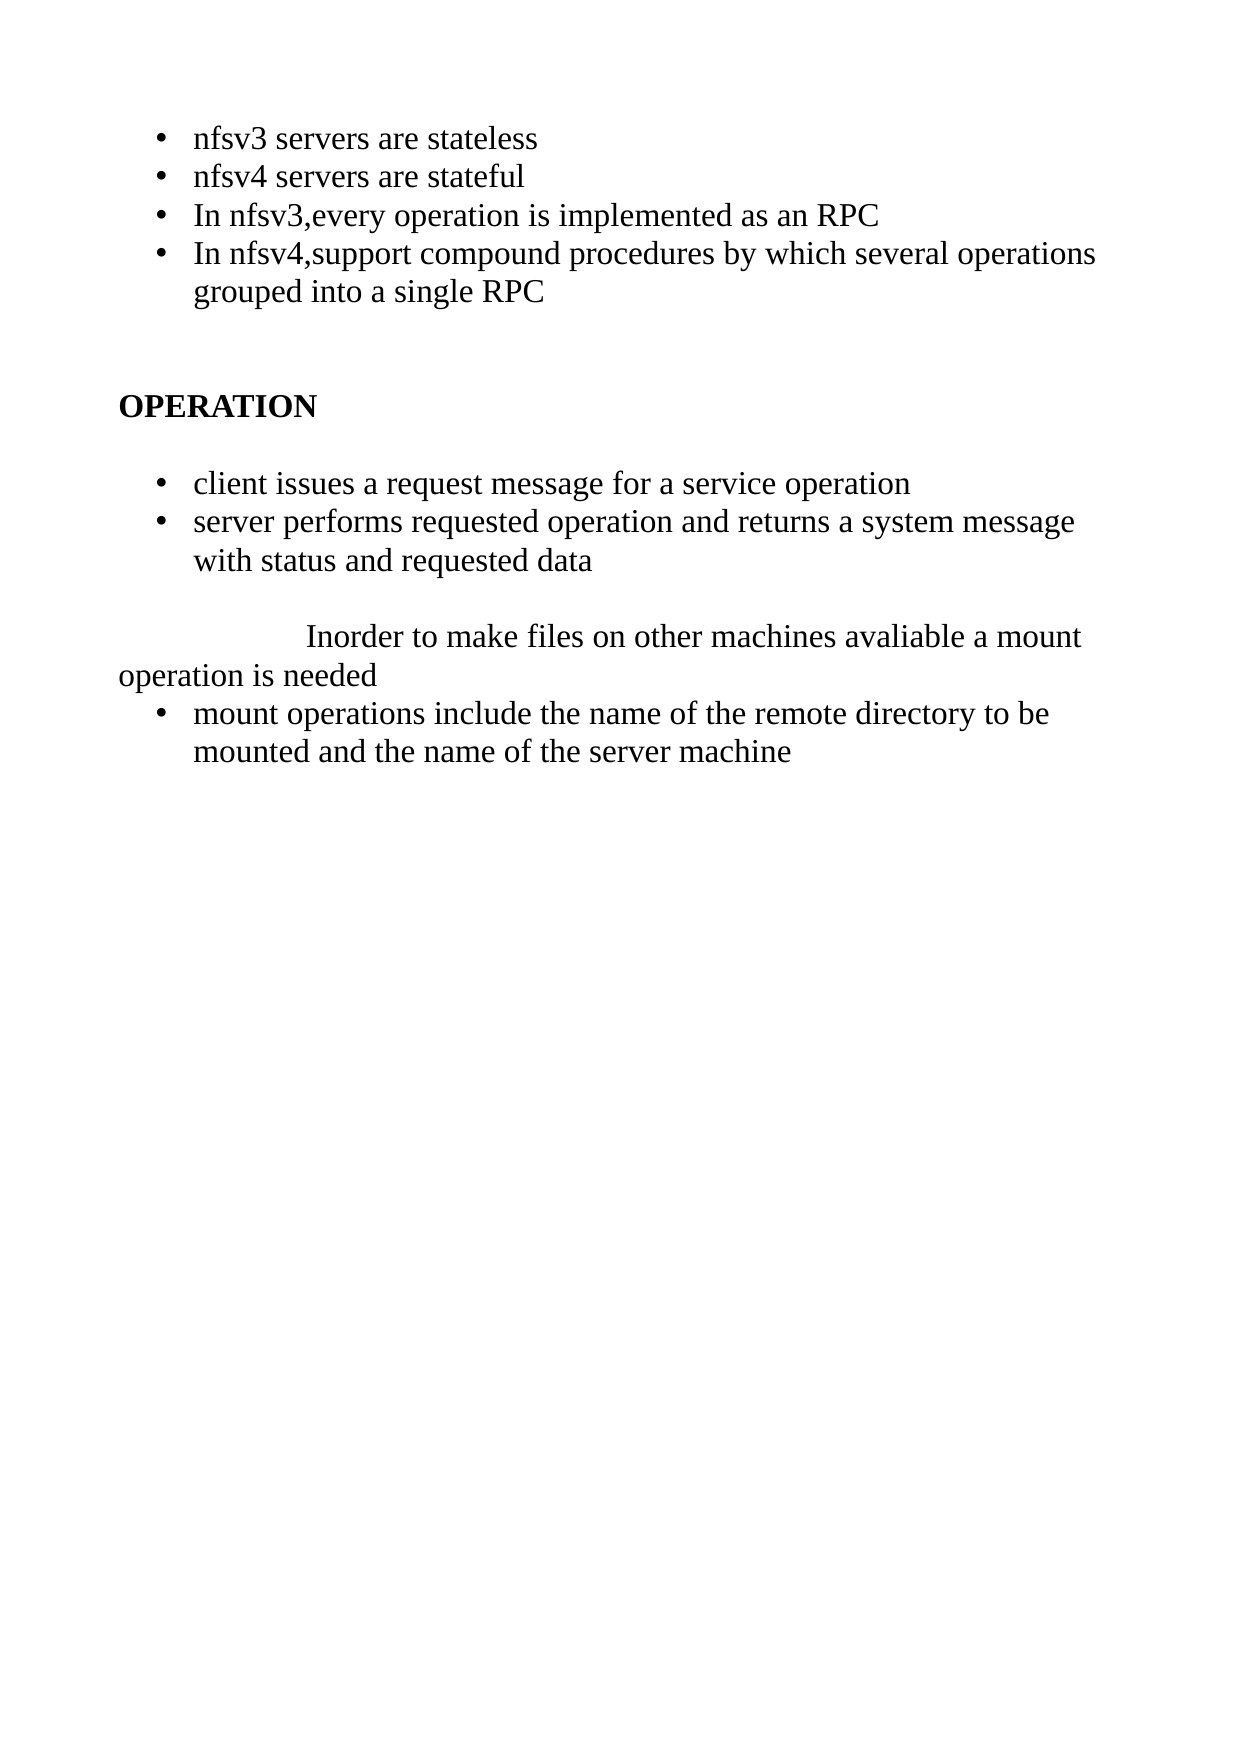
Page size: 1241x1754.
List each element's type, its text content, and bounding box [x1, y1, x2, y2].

list nfsv4 servers are stateful [156, 156, 1122, 195]
text Inorder to make files on other machines avaliable a mount operation is needed [118, 616, 1122, 693]
list In nfsv4,support compound procedures by which several operations grouped into a single RPC [156, 233, 1122, 310]
text OPERATION [118, 386, 1122, 425]
list client issues a request message for a service operation [156, 463, 1122, 501]
list mount operations include the name of the remote directory to be mounted and the name of the server machine [156, 693, 1122, 770]
list In nfsv3,every operation is implemented as an RPC [156, 195, 1122, 233]
list nfsv3 servers are stateless [156, 118, 1122, 156]
list server performs requested operation and returns a system message with status and requested data [156, 501, 1122, 578]
